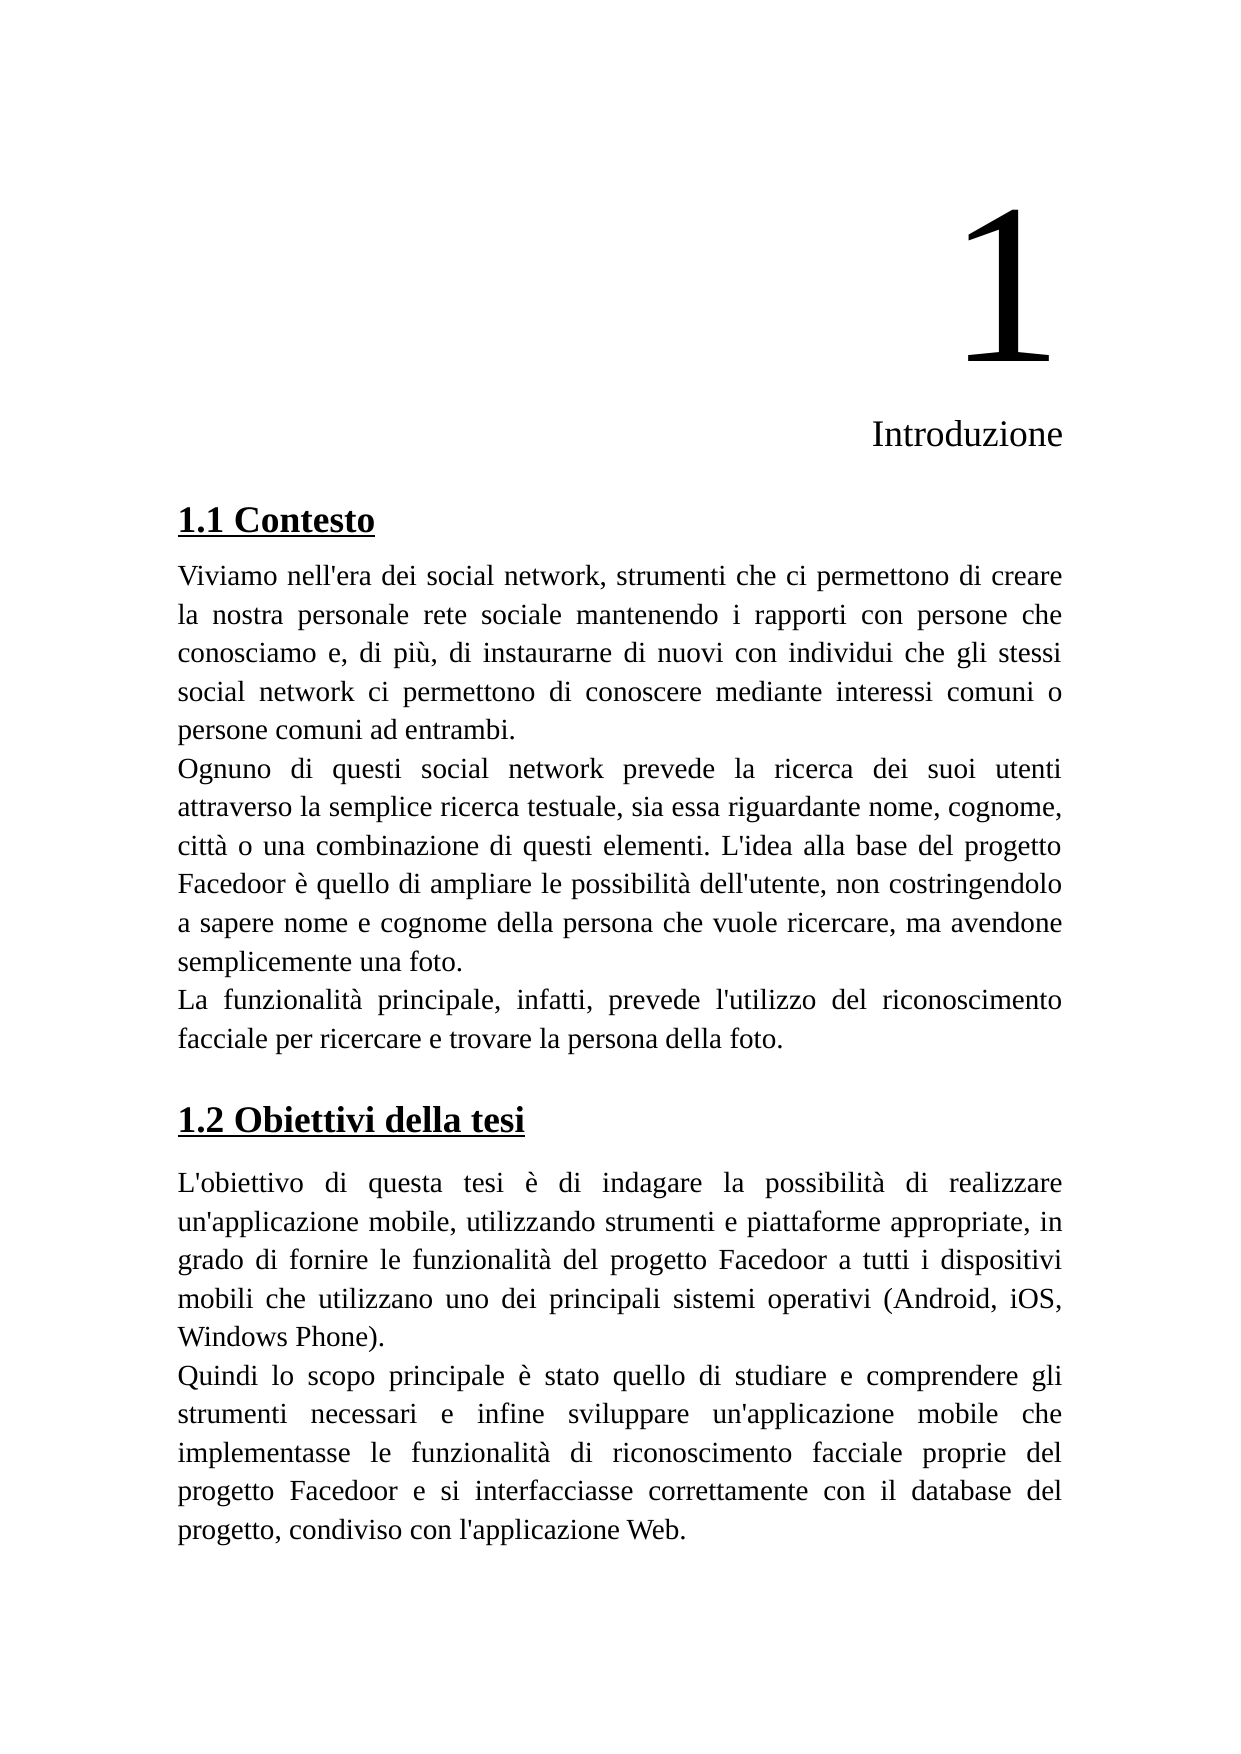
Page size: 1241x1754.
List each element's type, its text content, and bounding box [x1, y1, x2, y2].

text L'obiettivo di questa tesi è di indagare la possibilità di realizzare un'applicazione mobile, utilizzando strumenti e piattaforme appropriate, in grado di fornire le funzionalità del progetto Facedoor a tutti i dispositivi mobili che utilizzano uno dei principali sistemi operativi (Android, iOS, Windows Phone). [177, 1165, 1063, 1353]
text Ognuno di questi social network prevede la ricerca dei suoi utenti attraverso la semplice ricerca testuale, sia essa riguardante nome, cognome, città o una combinazione di questi elementi. L'idea alla base del progetto Facedoor è quello di ampliare le possibilità dell'utente, non costringendolo a sapere nome e cognome della persona che vuole ricercare, ma avendone semplicemente una foto. [177, 751, 1063, 977]
text Viviamo nell'era dei social network, strumenti che ci permettono di creare la nostra personale rete sociale mantenendo i rapporti con persone che conosciamo e, di più, di instaurarne di nuovi con individui che gli stessi social network ci permettono di conoscere mediante interessi comuni o persone comuni ad entrambi. [177, 558, 1063, 746]
text La funzionalità principale, infatti, prevede l'utilizzo del riconoscimento facciale per ricercare e trovare la persona della foto. [177, 982, 1063, 1054]
text Introduzione [177, 411, 1063, 454]
text 1.2 Obiettivi della tesi [177, 1098, 1063, 1141]
text 1.1 Contesto [177, 497, 1063, 541]
text 1 [177, 148, 1063, 411]
text Quindi lo scopo principale è stato quello di studiare e comprendere gli strumenti necessari e infine sviluppare un'applicazione mobile che implementasse le funzionalità di riconoscimento facciale proprie del progetto Facedoor e si interfacciasse correttamente con il database del progetto, condiviso con l'applicazione Web. [177, 1358, 1063, 1546]
